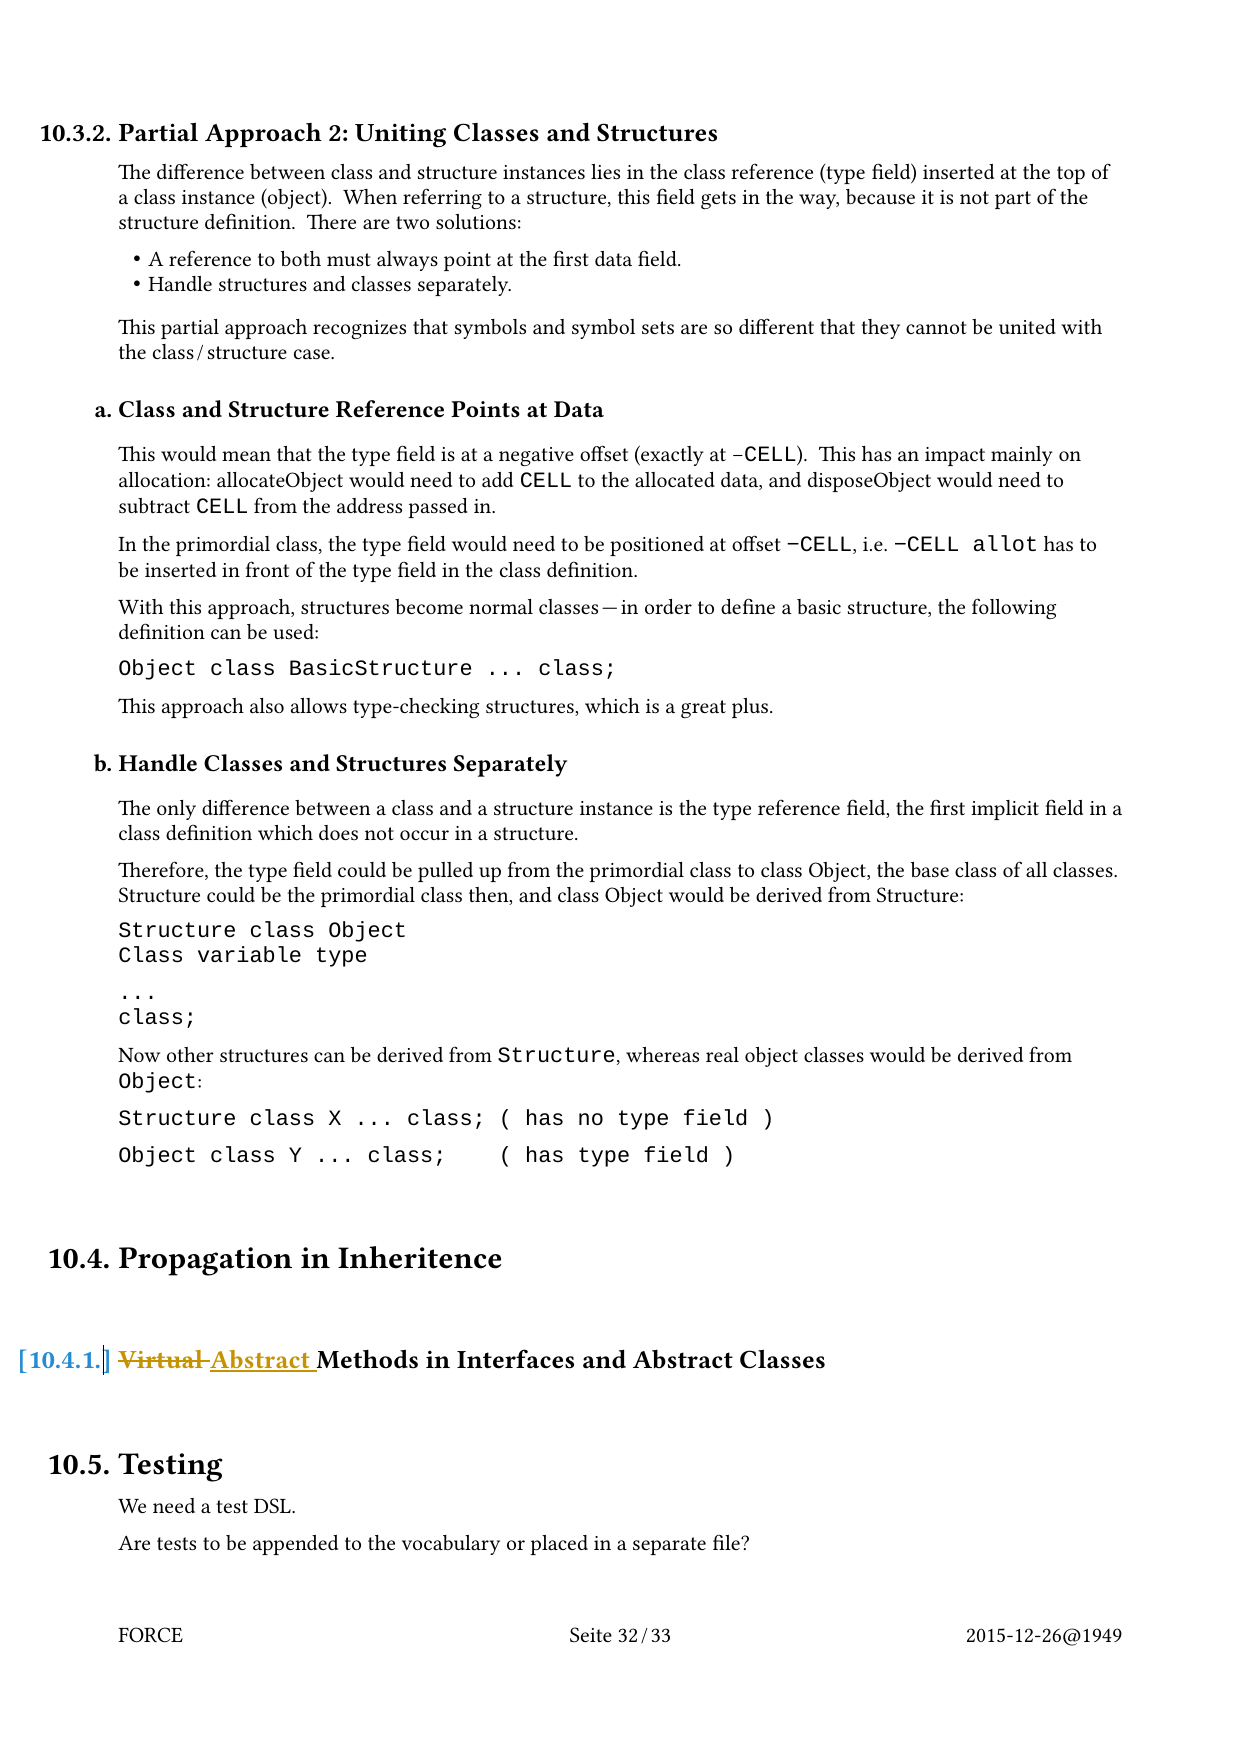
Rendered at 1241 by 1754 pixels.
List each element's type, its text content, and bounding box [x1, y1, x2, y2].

text Structure class X ... class; ( has no type field ) [118, 1107, 1122, 1132]
list A reference to both must always point at the first data field. [133, 247, 1122, 272]
text This partial approach recognizes that symbols and symbol sets are so different that they cannot be united with the class / structure case. [118, 315, 1122, 364]
subtitle Partial Approach 2: Uniting Classes and Structures [118, 118, 1122, 148]
text With this approach, structures become normal classes — in order to define a basic structure, the following definition can be used: [118, 595, 1122, 645]
text Now other structures can be derived from Structure, whereas real object classes would be derived from Object: [118, 1043, 1122, 1095]
text Object class Y ... class; ( has type field ) [118, 1144, 1122, 1169]
text This would mean that the type field is at a negative offset (exactly at −CELL). This has an impact mainly on allocation: allocateObject would need to add CELL to the allocated data, and disposeObject would need to subtract CELL from the address passed in. [118, 441, 1122, 520]
list Handle structures and classes separately. [133, 272, 1122, 297]
subtitle Class and Structure Reference Points at Data [118, 396, 1122, 423]
text Structure class Object Class variable type [118, 919, 1122, 969]
subtitle Testing [118, 1446, 1122, 1482]
text This approach also allows type-checking structures, which is a great plus. [118, 694, 1122, 719]
text The only difference between a class and a structure instance is the type reference field, the first implicit field in a class definition which does not occur in a structure. [118, 796, 1122, 846]
text Are tests to be appended to the vocabulary or placed in a separate file? [118, 1531, 1122, 1556]
text The difference between class and structure instances lies in the class reference (type field) inserted at the top of a class instance (object). When referring to a structure, this field gets in the way, because it is not part of the structure definition. There are two solutions: [118, 160, 1122, 235]
text We need a test DSL. [118, 1494, 1122, 1519]
subtitle Handle Classes and Structures Separately [118, 750, 1122, 777]
text ... class; [118, 981, 1122, 1031]
subtitle Abstract Methods in Interfaces and Abstract Classes [118, 1345, 1122, 1375]
text In the primordial class, the type field would need to be positioned at offset −CELL, i. e. −CELL allot has to be inserted in front of the type field in the class definition. [118, 532, 1122, 583]
text Therefore, the type field could be pulled up from the primordial class to class Object, the base class of all classes. Structure could be the primordial class then, and class Object would be derived from Structure: [118, 858, 1122, 907]
subtitle Propagation in Inheritence [118, 1240, 1122, 1276]
text Object class BasicStructure ... class; [118, 657, 1122, 682]
